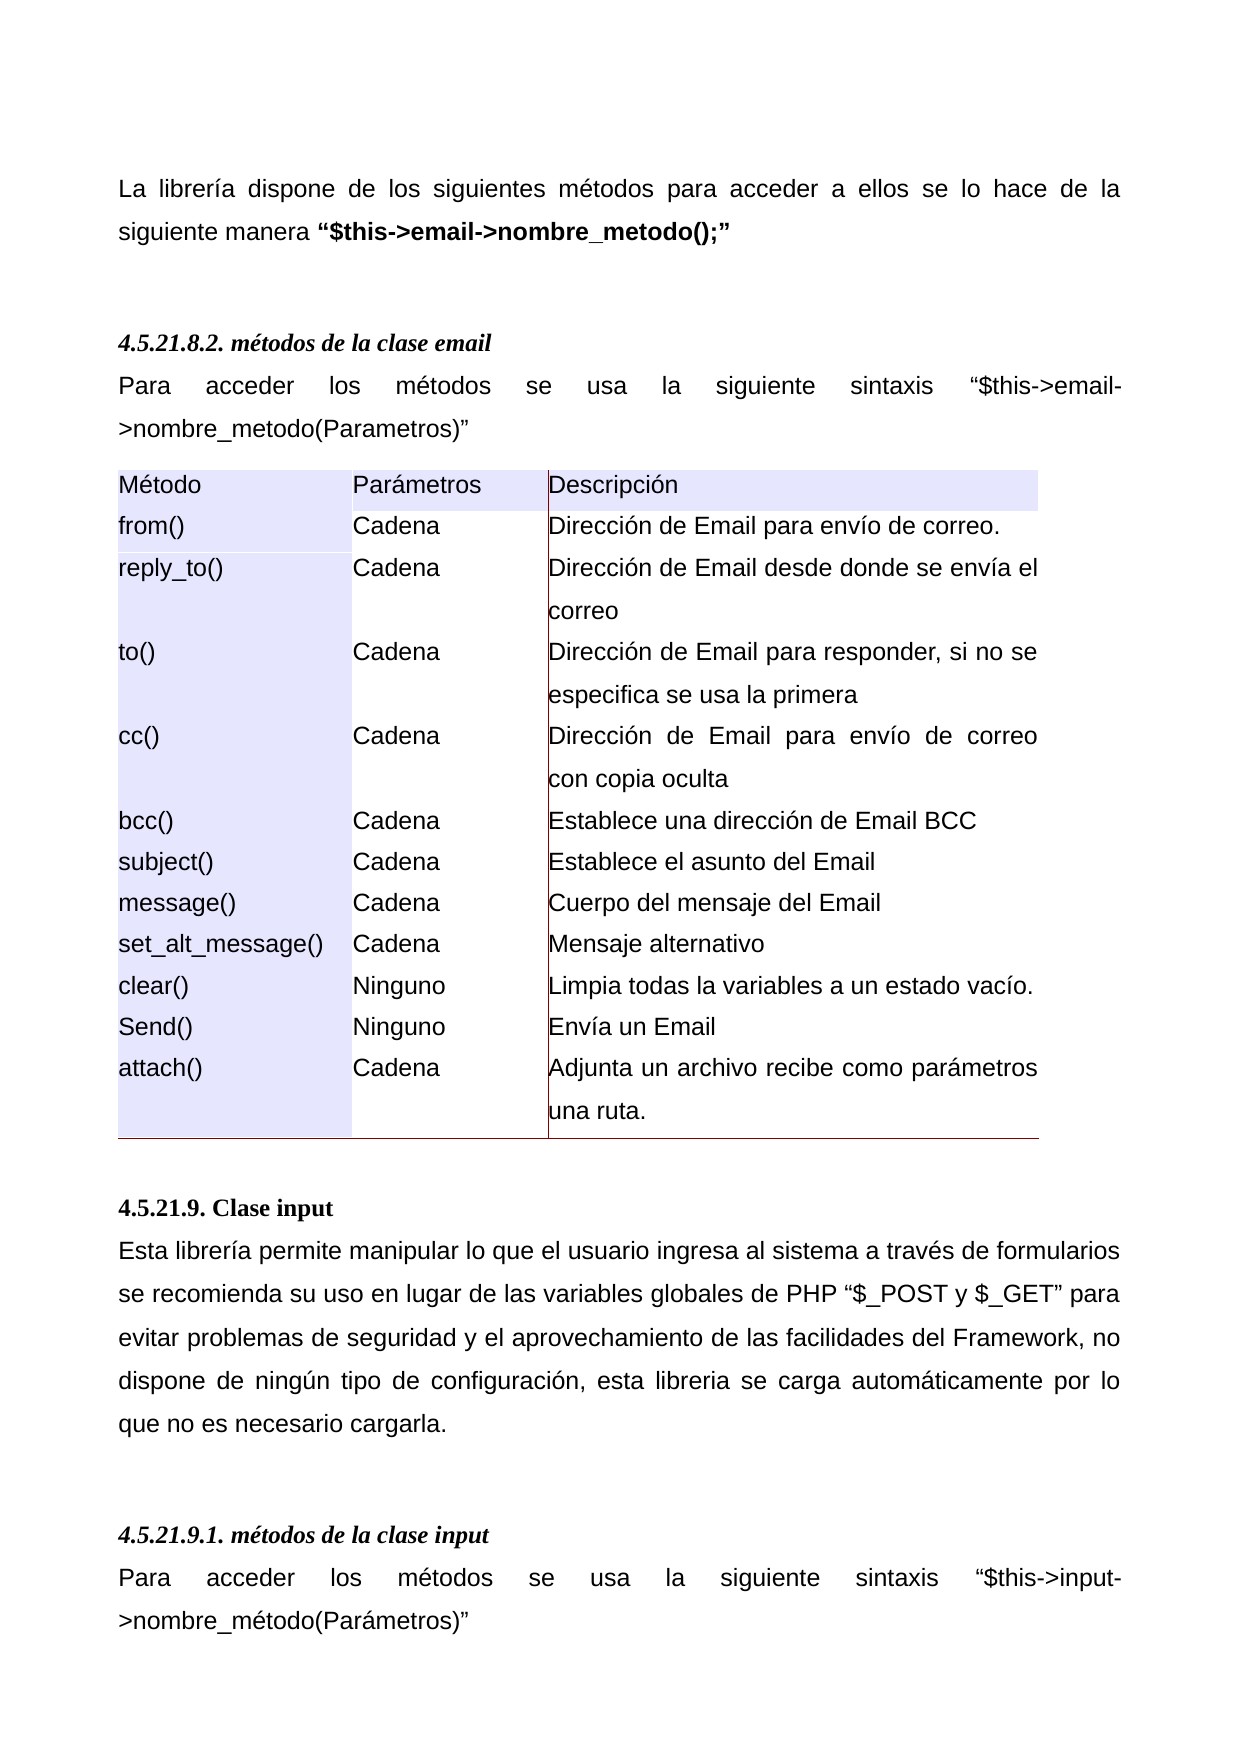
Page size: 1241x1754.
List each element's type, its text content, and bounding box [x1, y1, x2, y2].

table_cell Cadena [353, 1053, 548, 1137]
table_cell bcc() [118, 806, 352, 847]
table_cell reply_to() [118, 553, 352, 637]
table_header Método [118, 470, 352, 511]
text 4.5.21.9.1. MÉTODOS DE LA CLASE INPUT [118, 1520, 1122, 1549]
table_cell Ninguno [353, 1012, 548, 1053]
table_cell to() [118, 637, 352, 721]
table_header Descripción [549, 470, 1038, 511]
table_cell Limpia todas la variables a un estado vacío. [549, 971, 1038, 1012]
text Esta librería permite manipular lo que el usuario ingresa al sistema a través de formularios se recomienda su uso en lugar de las variables globales de PHP “$_POST y $_GET” para evitar problemas de seguridad y el aprovechamiento de las facilidades del Framework, no dispone de ningún tipo de configuración, esta libreria se carga automáticamente por lo que no es necesario cargarla. [118, 1236, 1122, 1438]
table_cell Establece el asunto del Email [549, 847, 1038, 888]
text 4.5.21.8.2. MÉTODOS DE LA CLASE EMAIL [118, 328, 1122, 357]
table_cell set_alt_message() [118, 929, 352, 971]
text 4.5.21.9. Clase input [118, 1193, 1122, 1222]
table_cell Dirección de Email para responder, si no se especifica se usa la primera [549, 637, 1038, 721]
table_cell Ninguno [353, 971, 548, 1012]
text Para acceder los métodos se usa la siguiente sintaxis “$this->input->nombre_método(Parámetros)” [118, 1563, 1122, 1635]
table_cell Cadena [353, 806, 548, 847]
table_cell Dirección de Email para envío de correo con copia oculta [549, 721, 1038, 806]
table_cell Adjunta un archivo recibe como parámetros una ruta. [549, 1053, 1038, 1137]
table_cell Envía un Email [549, 1012, 1038, 1053]
table_cell Cadena [353, 888, 548, 929]
table_cell Cadena [353, 637, 548, 721]
table_cell Dirección de Email desde donde se envía el correo [549, 553, 1038, 637]
text La librería dispone de los siguientes métodos para acceder a ellos se lo hace de la siguiente manera “$this->email->nombre_metodo();” [118, 174, 1122, 246]
table_cell subject() [118, 847, 352, 888]
table_cell Cadena [353, 721, 548, 806]
table_cell Cadena [353, 847, 548, 888]
table_cell Mensaje alternativo [549, 929, 1038, 971]
table_cell message() [118, 888, 352, 929]
text Para acceder los métodos se usa la siguiente sintaxis “$this->email->nombre_metodo(Parametros)” [118, 371, 1122, 443]
table_cell Establece una dirección de Email BCC [549, 806, 1038, 847]
table_cell Cuerpo del mensaje del Email [549, 888, 1038, 929]
table_cell clear() [118, 971, 352, 1012]
table_cell Cadena [353, 553, 548, 637]
table_cell Send() [118, 1012, 352, 1053]
table_cell Cadena [353, 929, 548, 971]
table_header Parámetros [353, 470, 548, 511]
table_cell attach() [118, 1053, 352, 1137]
table_cell from() [118, 511, 352, 552]
table_cell Dirección de Email para envío de correo. [549, 511, 1038, 552]
table_cell Cadena [353, 511, 548, 552]
table_cell cc() [118, 721, 352, 806]
